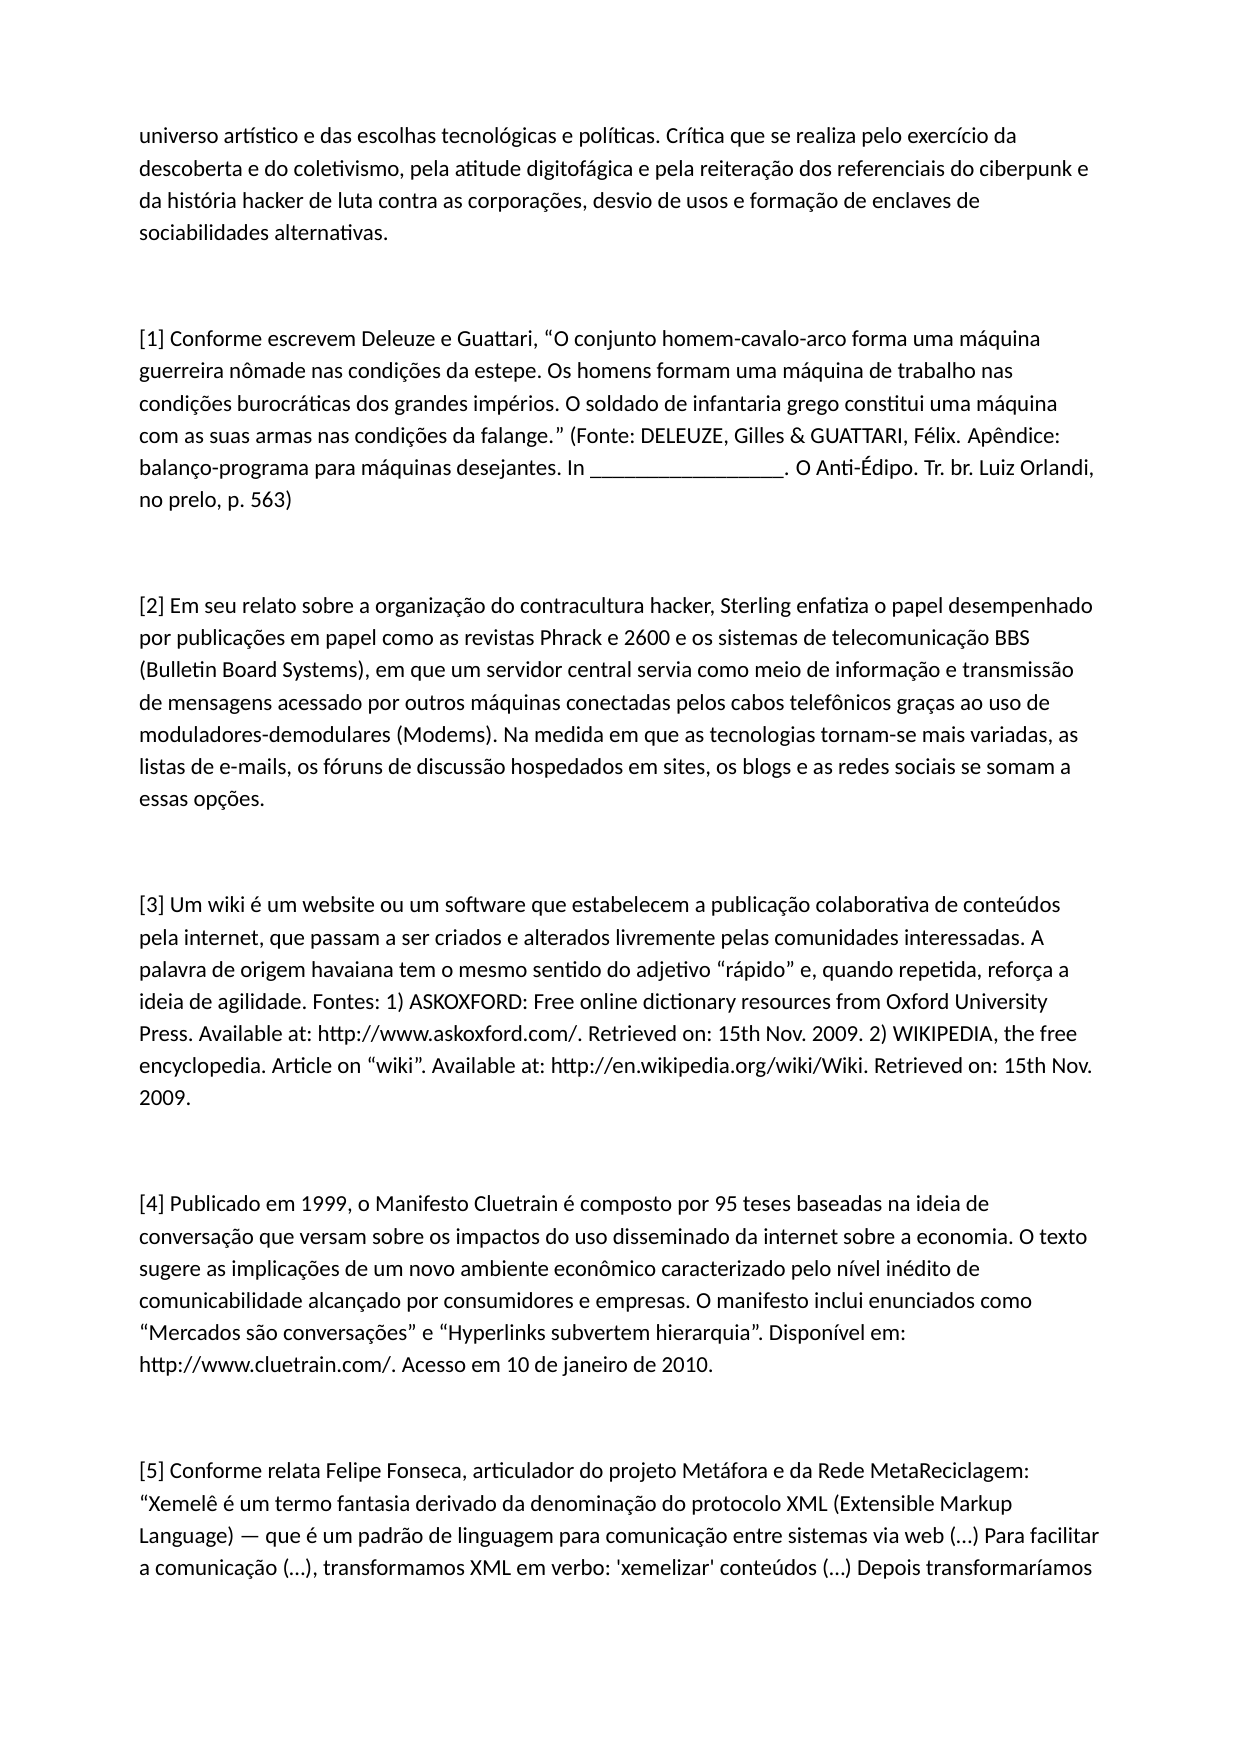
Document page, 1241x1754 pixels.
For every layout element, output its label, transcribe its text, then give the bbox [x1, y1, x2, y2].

text [3] Um wiki é um website ou um software que estabelecem a publicação colaborativa de conteúdos pela internet, que passam a ser criados e alterados livremente pelas comunidades interessadas. A palavra de origem havaiana tem o mesmo sentido do adjetivo “rápido” e, quando repetida, reforça a ideia de agilidade. Fontes: 1) ASKOXFORD: Free online dictionary resources from Oxford University Press. Available at: http://www.askoxford.com/. Retrieved on: 15th Nov. 2009. 2) WIKIPEDIA, the free encyclopedia. Article on “wiki”. Available at: http://en.wikipedia.org/wiki/Wiki. Retrieved on: 15th Nov. 2009. [139, 890, 1101, 1112]
text [2] Em seu relato sobre a organização do contracultura hacker, Sterling enfatiza o papel desempenhado por publicações em papel como as revistas Phrack e 2600 e os sistemas de telecomunicação BBS (Bulletin Board Systems), em que um servidor central servia como meio de informação e transmissão de mensagens acessado por outros máquinas conectadas pelos cabos telefônicos graças ao uso de moduladores-demodulares (Modems). Na medida em que as tecnologias tornam-se mais variadas, as listas de e-mails, os fóruns de discussão hospedados em sites, os blogs e as redes sociais se somam a essas opções. [139, 591, 1101, 812]
text [5] Conforme relata Felipe Fonseca, articulador do projeto Metáfora e da Rede MetaReciclagem: “Xemelê é um termo fantasia derivado da denominação do protocolo XML (Extensible Markup Language) — que é um padrão de linguagem para comunicação entre sistemas via web (…) Para facilitar a comunicação (…), transformamos XML em verbo: 'xemelizar' conteúdos (…) Depois transformaríamos [139, 1457, 1101, 1581]
text [1] Conforme escrevem Deleuze e Guattari, “O conjunto homem‑cavalo‑arco forma uma máquina guerreira nômade nas condições da estepe. Os homens formam uma máquina de trabalho nas condições burocráticas dos grandes impérios. O soldado de infantaria grego constitui uma máquina com as suas armas nas condições da falange.” (Fonte: DELEUZE, Gilles & GUATTARI, Félix. Apêndice: balanço-programa para máquinas desejantes. In _________________. O Anti-Édipo. Tr. br. Luiz Orlandi, no prelo, p. 563) [139, 324, 1101, 513]
text [4] Publicado em 1999, o Manifesto Cluetrain é composto por 95 teses baseadas na ideia de conversação que versam sobre os impactos do uso disseminado da internet sobre a economia. O texto sugere as implicações de um novo ambiente econômico caracterizado pelo nível inédito de comunicabilidade alcançado por consumidores e empresas. O manifesto inclui enunciados como “Mercados são conversações” e “Hyperlinks subvertem hierarquia”. Disponível em: http://www.cluetrain.com/. Acesso em 10 de janeiro de 2010. [139, 1189, 1101, 1378]
text universo artístico e das escolhas tecnológicas e políticas. Crítica que se realiza pelo exercício da descoberta e do coletivismo, pela atitude digitofágica e pela reiteração dos referenciais do ciberpunk e da história hacker de luta contra as corporações, desvio de usos e formação de enclaves de sociabilidades alternativas. [139, 122, 1101, 246]
